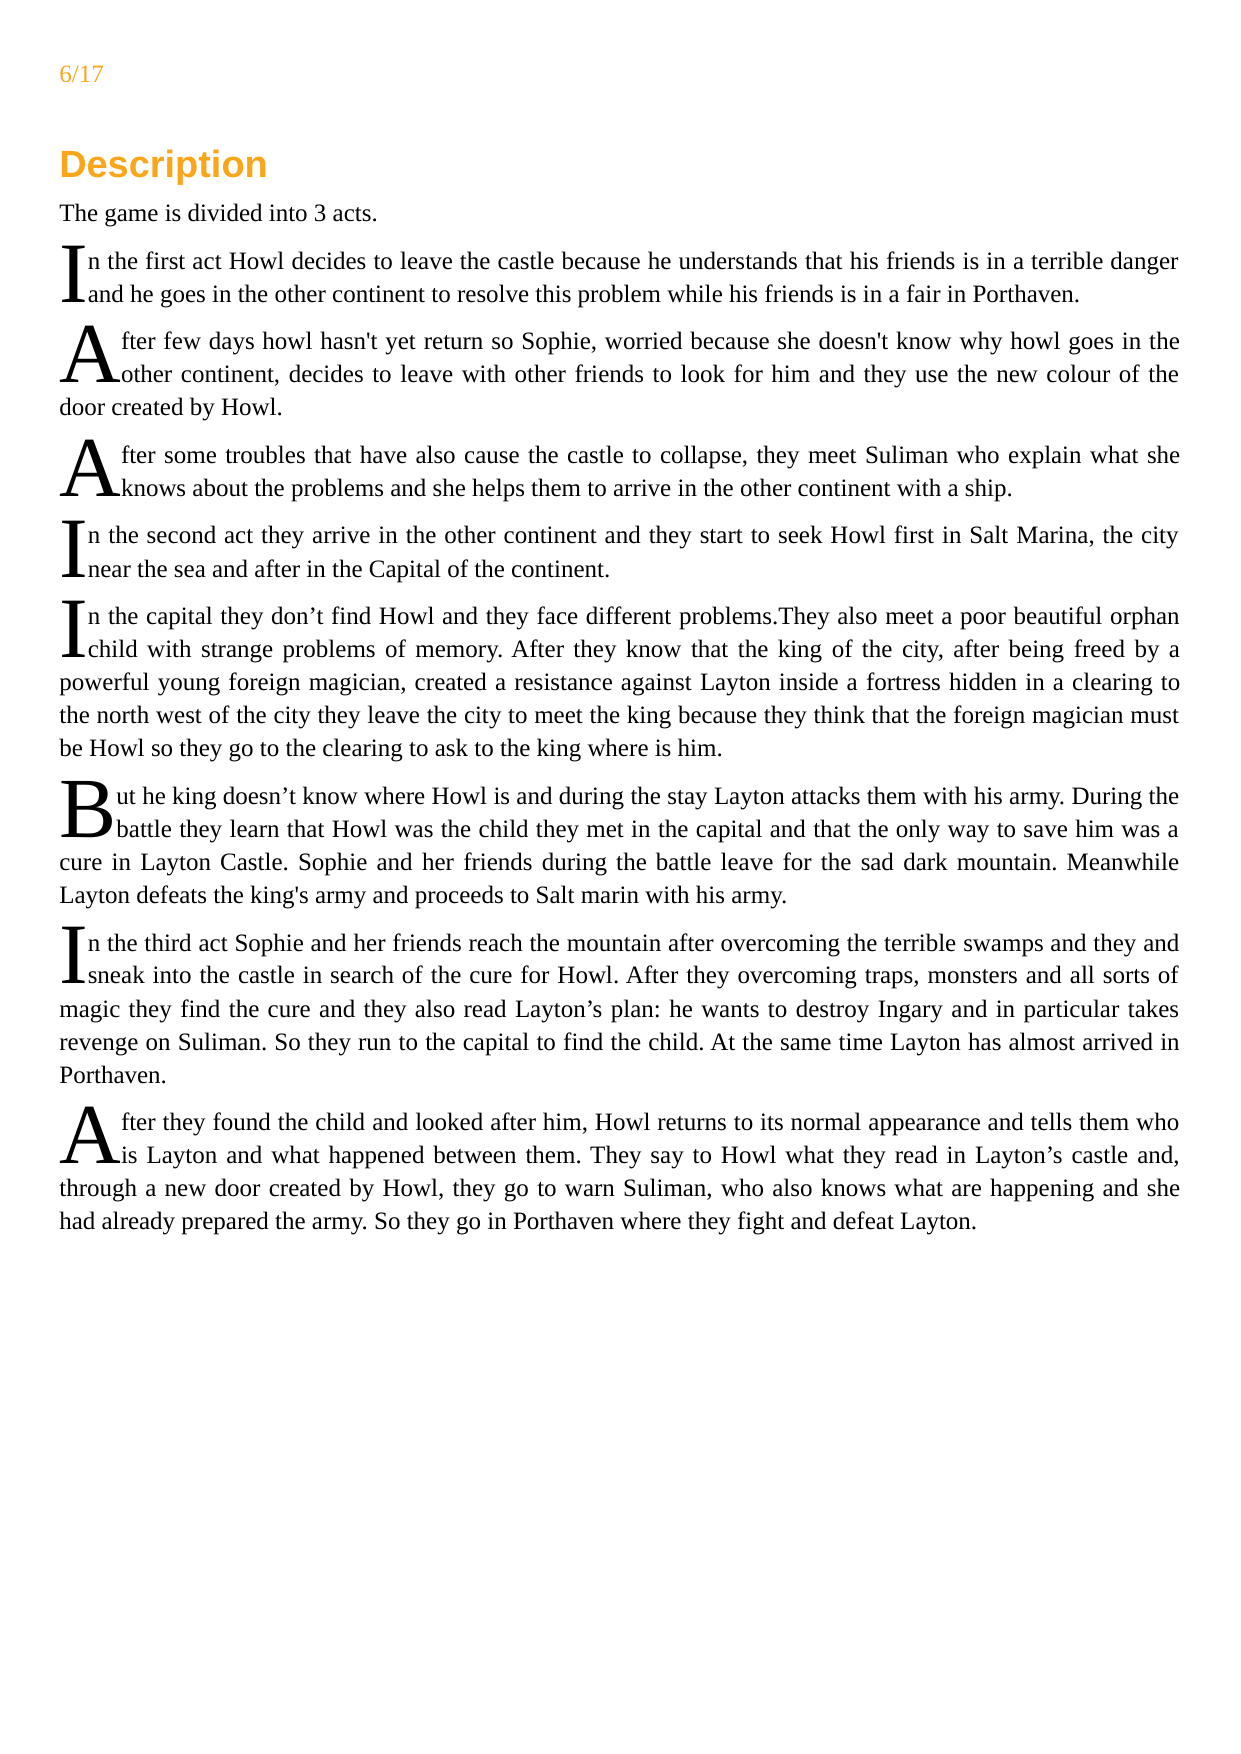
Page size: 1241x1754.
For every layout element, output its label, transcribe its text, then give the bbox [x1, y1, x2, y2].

subtitle Description [59, 142, 1181, 186]
text In the second act they arrive in the other continent and they start to seek Howl first in Salt Marina, the city near the sea and after in the Capital of the continent. [59, 521, 1181, 582]
text The game is divided into 3 acts. [59, 198, 1181, 227]
text After few days howl hasn't yet return so Sophie, worried because she doesn't know why howl goes in the other continent, decides to leave with other friends to look for him and they use the new colour of the door created by Howl. [59, 326, 1181, 421]
text After some troubles that have also cause the castle to collapse, they meet Suliman who explain what she knows about the problems and she helps them to arrive in the other continent with a ship. [59, 440, 1181, 502]
text But he king doesn’t know where Howl is and during the stay Layton attacks them with his army. During the battle they learn that Howl was the child they met in the capital and that the only way to save him was a cure in Layton Castle. Sophie and her friends during the battle leave for the sad dark mountain. Meanwhile Layton defeats the king's army and proceeds to Salt marin with his army. [59, 781, 1181, 909]
text In the capital they don’t find Howl and they face different problems.They also meet a poor beautiful orphan child with strange problems of memory. After they know that the king of the city, after being freed by a powerful young foreign magician, created a resistance against Layton inside a fortress hidden in a clearing to the north west of the city they leave the city to meet the king because they think that the foreign magician must be Howl so they go to the clearing to ask to the king where is him. [59, 601, 1181, 762]
text After they found the child and looked after him, Howl returns to its normal appearance and tells them who is Layton and what happened between them. They say to Howl what they read in Layton’s castle and, through a new door created by Howl, they go to warn Suliman, who also knows what are happening and she had already prepared the army. So they go in Porthaven where they fight and defeat Layton. [59, 1107, 1181, 1235]
text In the third act Sophie and her friends reach the mountain after overcoming the terrible swamps and they and sneak into the castle in search of the cure for Howl. After they overcoming traps, monsters and all sorts of magic they find the cure and they also read Layton’s plan: he wants to destroy Ingary and in particular takes revenge on Suliman. So they run to the capital to find the child. At the same time Layton has almost arrived in Porthaven. [59, 928, 1181, 1088]
text In the first act Howl decides to leave the castle because he understands that his friends is in a terrible danger and he goes in the other continent to resolve this problem while his friends is in a fair in Porthaven. [59, 246, 1181, 307]
